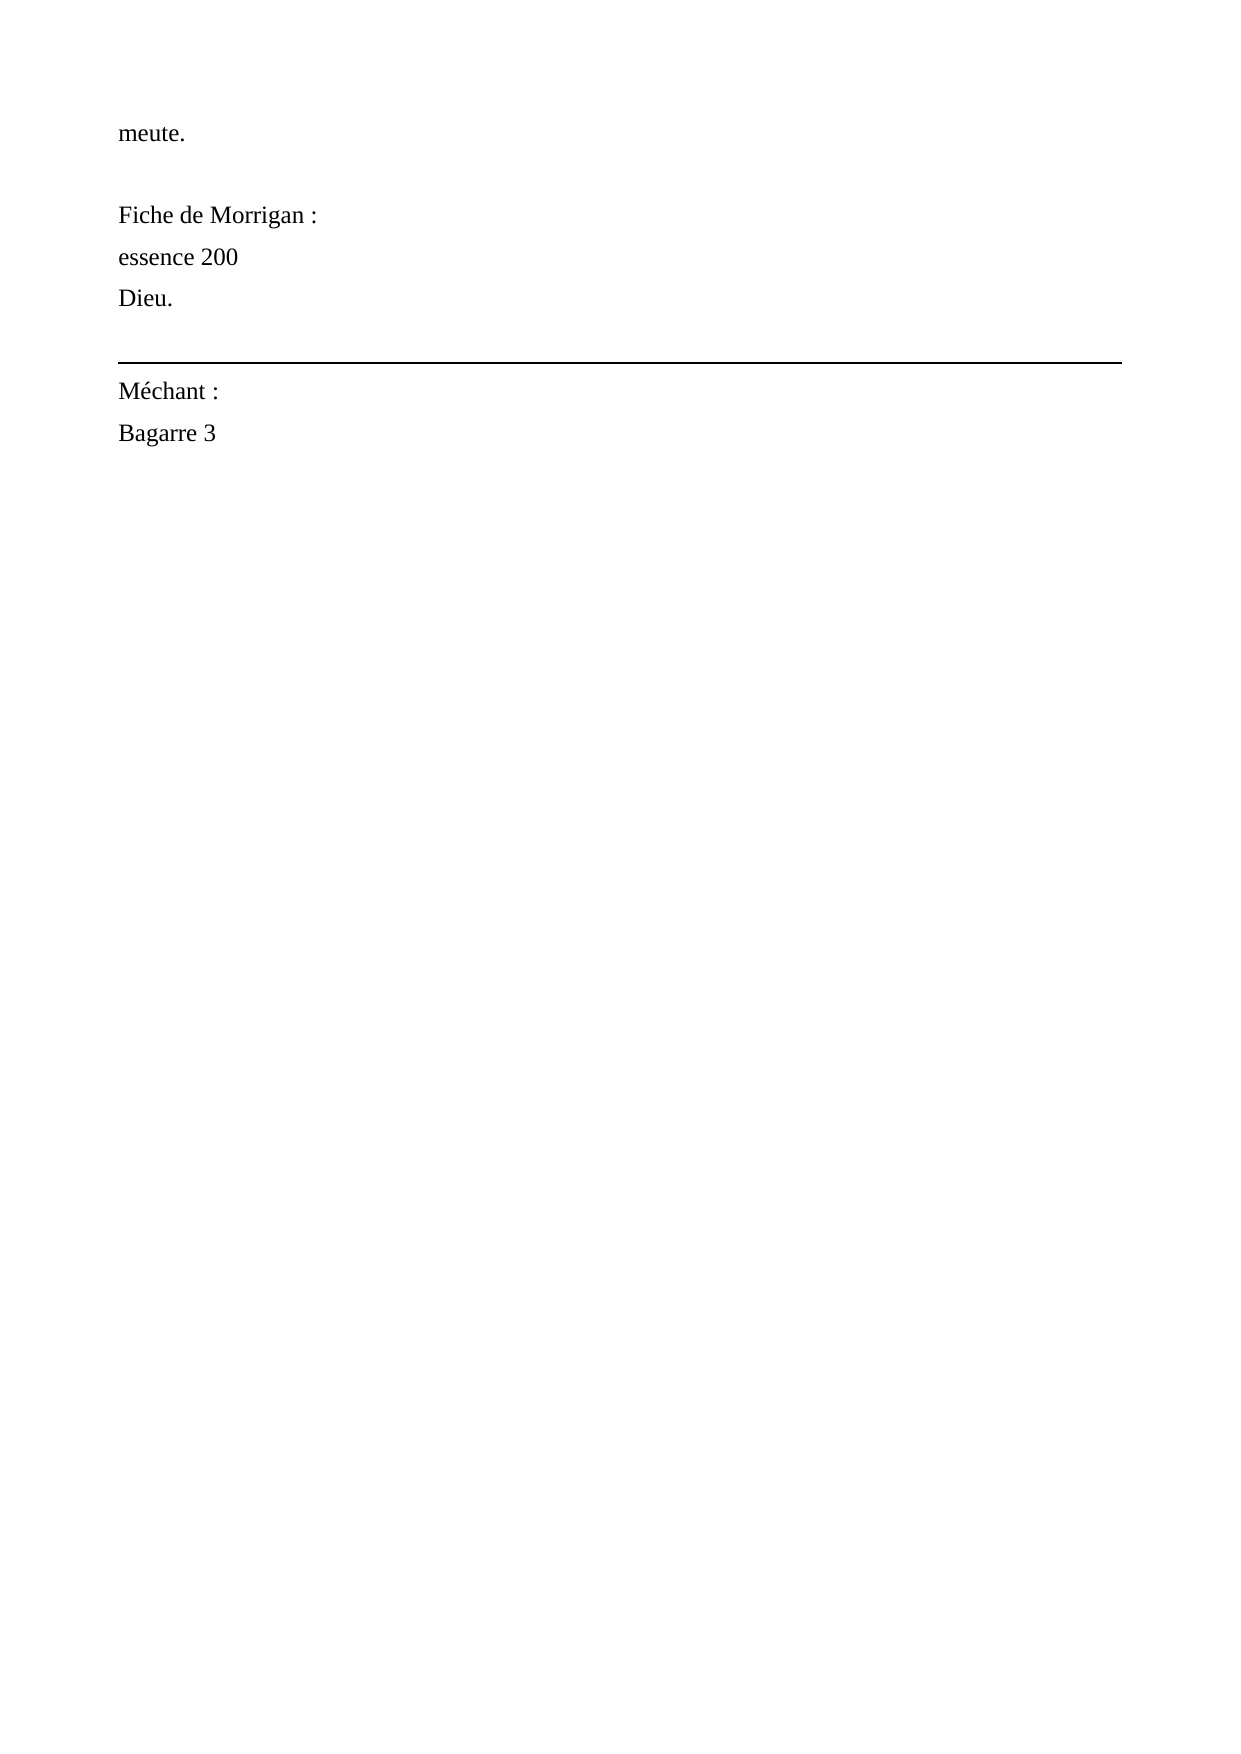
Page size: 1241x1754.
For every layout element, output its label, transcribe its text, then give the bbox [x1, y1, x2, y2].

text essence 200 [118, 242, 1122, 271]
text meute. [118, 118, 1122, 147]
text Bagarre 3 [118, 418, 1122, 446]
text Méchant : [118, 376, 1122, 405]
text Fiche de Morrigan : [118, 201, 1122, 229]
text Dieu. [118, 283, 1122, 312]
